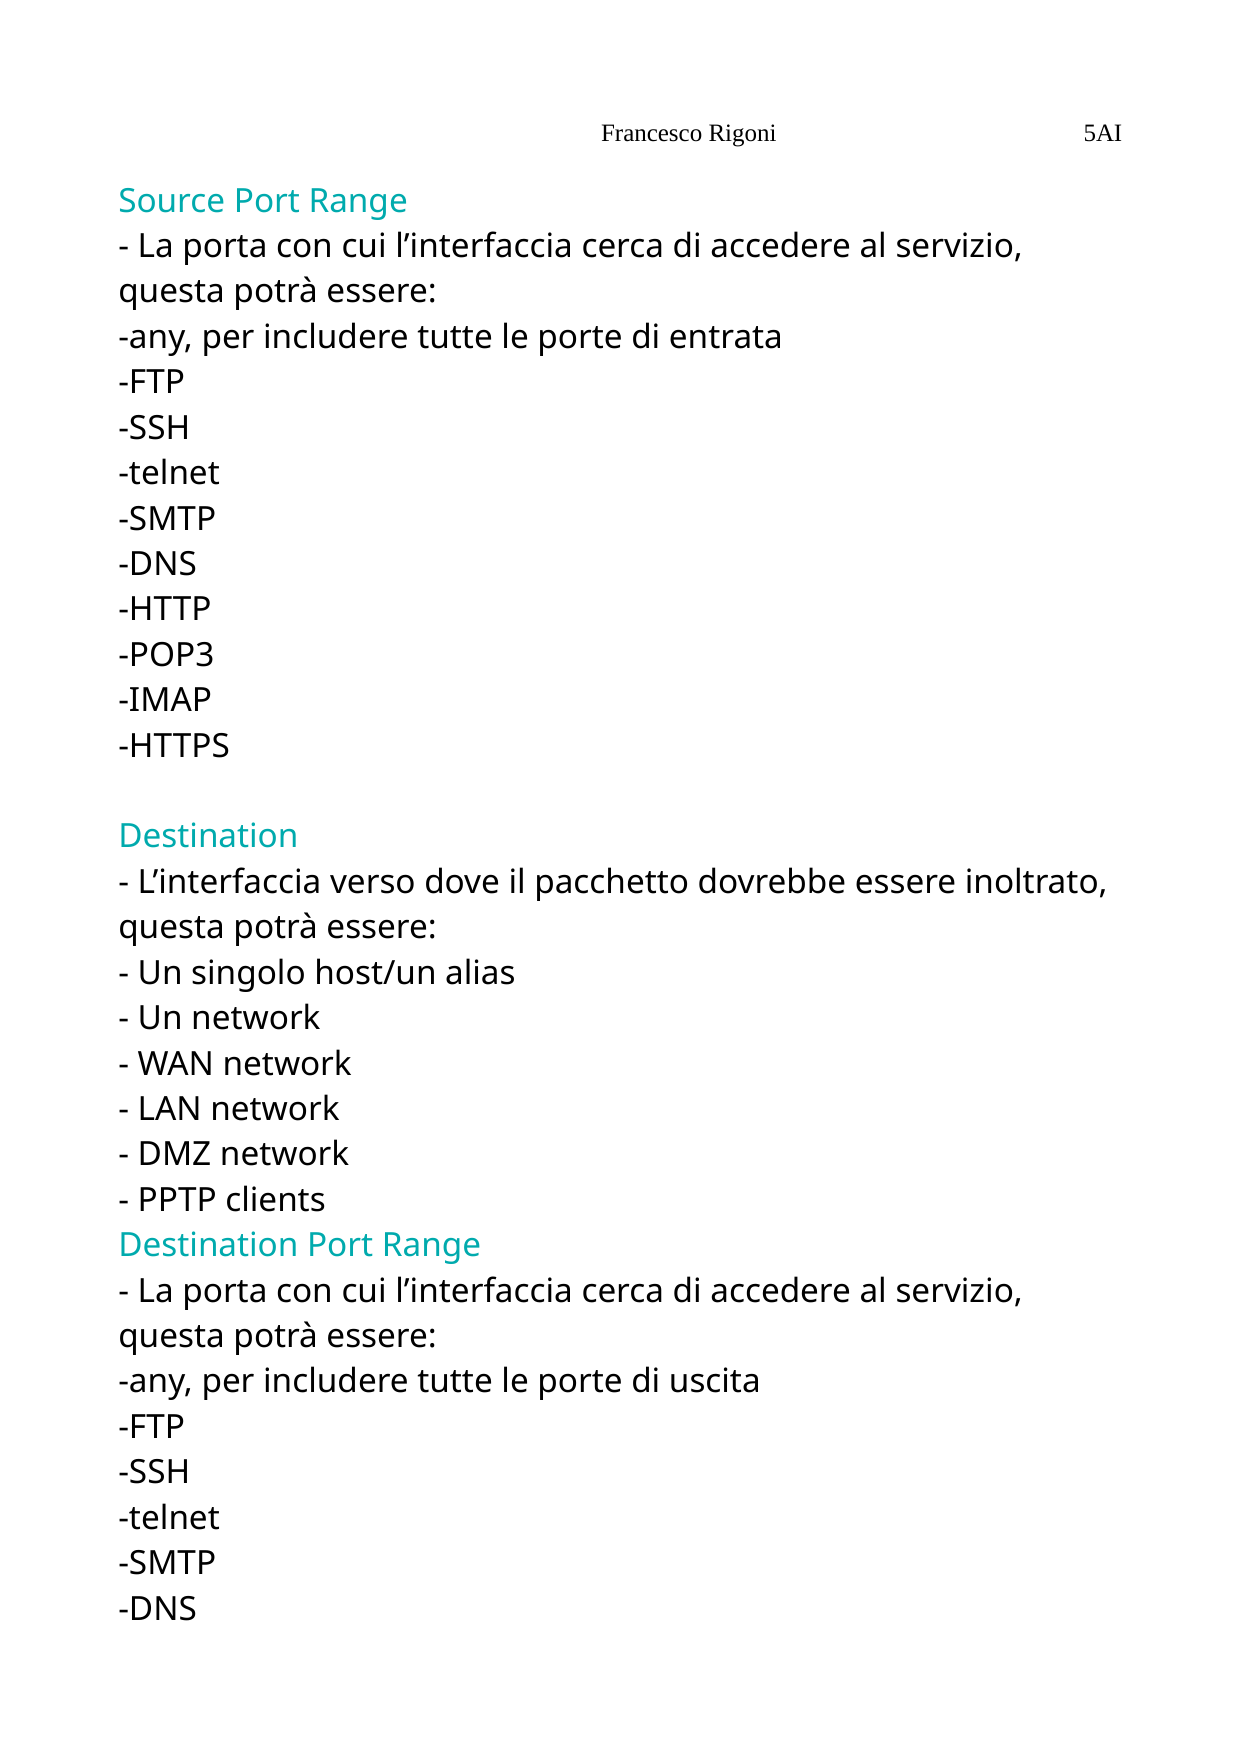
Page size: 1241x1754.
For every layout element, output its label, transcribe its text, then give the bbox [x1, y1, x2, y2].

text -HTTPS [118, 721, 1122, 767]
text - La porta con cui l’interfaccia cerca di accedere al servizio, questa potrà essere: [118, 1266, 1122, 1357]
text -POP3 [118, 631, 1122, 676]
text Source Port Range [118, 176, 1122, 222]
text -any, per includere tutte le porte di uscita [118, 1357, 1122, 1403]
text - LAN network [118, 1085, 1122, 1130]
text -FTP [118, 358, 1122, 403]
text -DNS [118, 540, 1122, 585]
text - L’interfaccia verso dove il pacchetto dovrebbe essere inoltrato, questa potrà essere: [118, 858, 1122, 948]
text - La porta con cui l’interfaccia cerca di accedere al servizio, questa potrà essere: [118, 222, 1122, 313]
text -FTP [118, 1403, 1122, 1448]
text -SSH [118, 403, 1122, 449]
text -SMTP [118, 1539, 1122, 1584]
text - PPTP clients [118, 1176, 1122, 1221]
text - WAN network [118, 1039, 1122, 1085]
text -telnet [118, 449, 1122, 494]
text -any, per includere tutte le porte di entrata [118, 313, 1122, 358]
text -HTTP [118, 585, 1122, 631]
text Destination [118, 812, 1122, 858]
text -telnet [118, 1493, 1122, 1539]
text - Un network [118, 994, 1122, 1039]
text -SSH [118, 1448, 1122, 1493]
text - DMZ network [118, 1130, 1122, 1176]
text -SMTP [118, 494, 1122, 540]
text Destination Port Range [118, 1221, 1122, 1266]
text - Un singolo host/un alias [118, 948, 1122, 994]
text -IMAP [118, 676, 1122, 721]
text -DNS [118, 1584, 1122, 1630]
